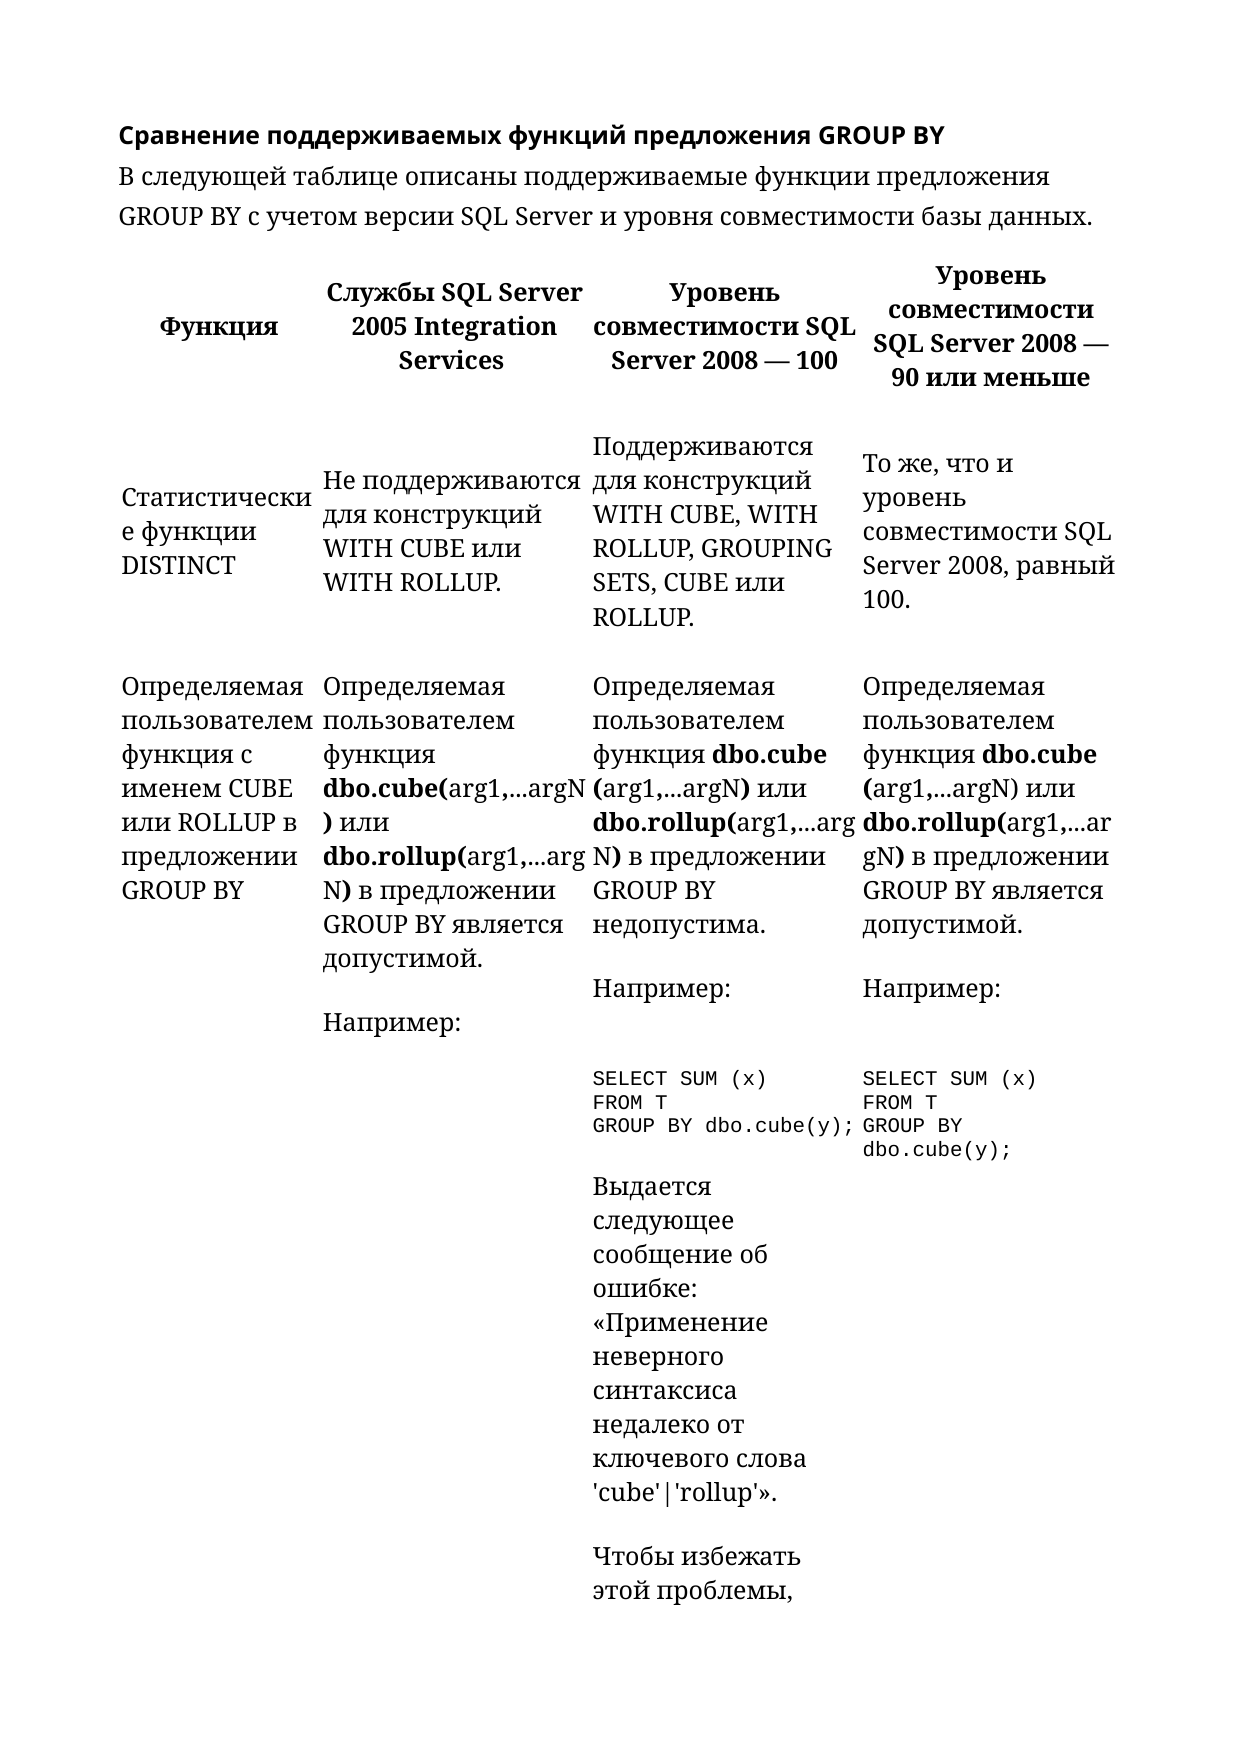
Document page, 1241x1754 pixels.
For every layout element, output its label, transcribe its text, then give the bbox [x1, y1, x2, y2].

subtitle Сравнение поддерживаемых функций предложения GROUP BY [118, 118, 1122, 152]
table_cell То же, что и уровень совместимости SQL Server 2008, равный 100. [860, 426, 1122, 666]
text В следующей таблице описаны поддерживаемые функции предложения GROUP BY с учетом версии SQL Server и уровня совместимости базы данных. [118, 158, 1122, 233]
table_cell Определяемая пользователем функция dbo.cube(arg1,...argN) или dbo.rollup(arg1,...argN) в предложении GROUP BY является допустимой. Например: [320, 666, 589, 1610]
table_header Уровень совместимости SQL Server 2008 — 100 [590, 254, 859, 426]
table_cell Поддерживаются для конструкций WITH CUBE, WITH ROLLUP, GROUPING SETS, CUBE или ROLLUP. [590, 426, 859, 666]
table_cell Определяемая пользователем функция dbo.cube (arg1,...argN) или dbo.rollup(arg1,...argN) в предложении GROUP BY является допустимой. Например: SELECT SUM (x) FROM T GROUP BY dbo.cube(y); [860, 666, 1122, 1610]
table_cell Определяемая пользователем функция с именем CUBE или ROLLUP в предложении GROUP BY [118, 666, 320, 1610]
table_cell Определяемая пользователем функция dbo.cube (arg1,...argN) или dbo.rollup(arg1,...argN) в предложении GROUP BY недопустима. Например: SELECT SUM (x) FROM T GROUP BY dbo.cube(y); Выдается следующее сообщение об ошибке: «Применение неверного синтаксиса недалеко от ключевого слова 'cube'|'rollup'». Чтобы избежать этой проблемы, [590, 666, 859, 1610]
table_cell Статистические функции DISTINCT [118, 426, 320, 666]
table_header Функция [118, 254, 320, 426]
table_header Службы SQL Server 2005 Integration Services [320, 254, 589, 426]
table_header Уровень совместимости SQL Server 2008 — 90 или меньше [860, 254, 1122, 426]
table_cell Не поддерживаются для конструкций WITH CUBE или WITH ROLLUP. [320, 426, 589, 666]
